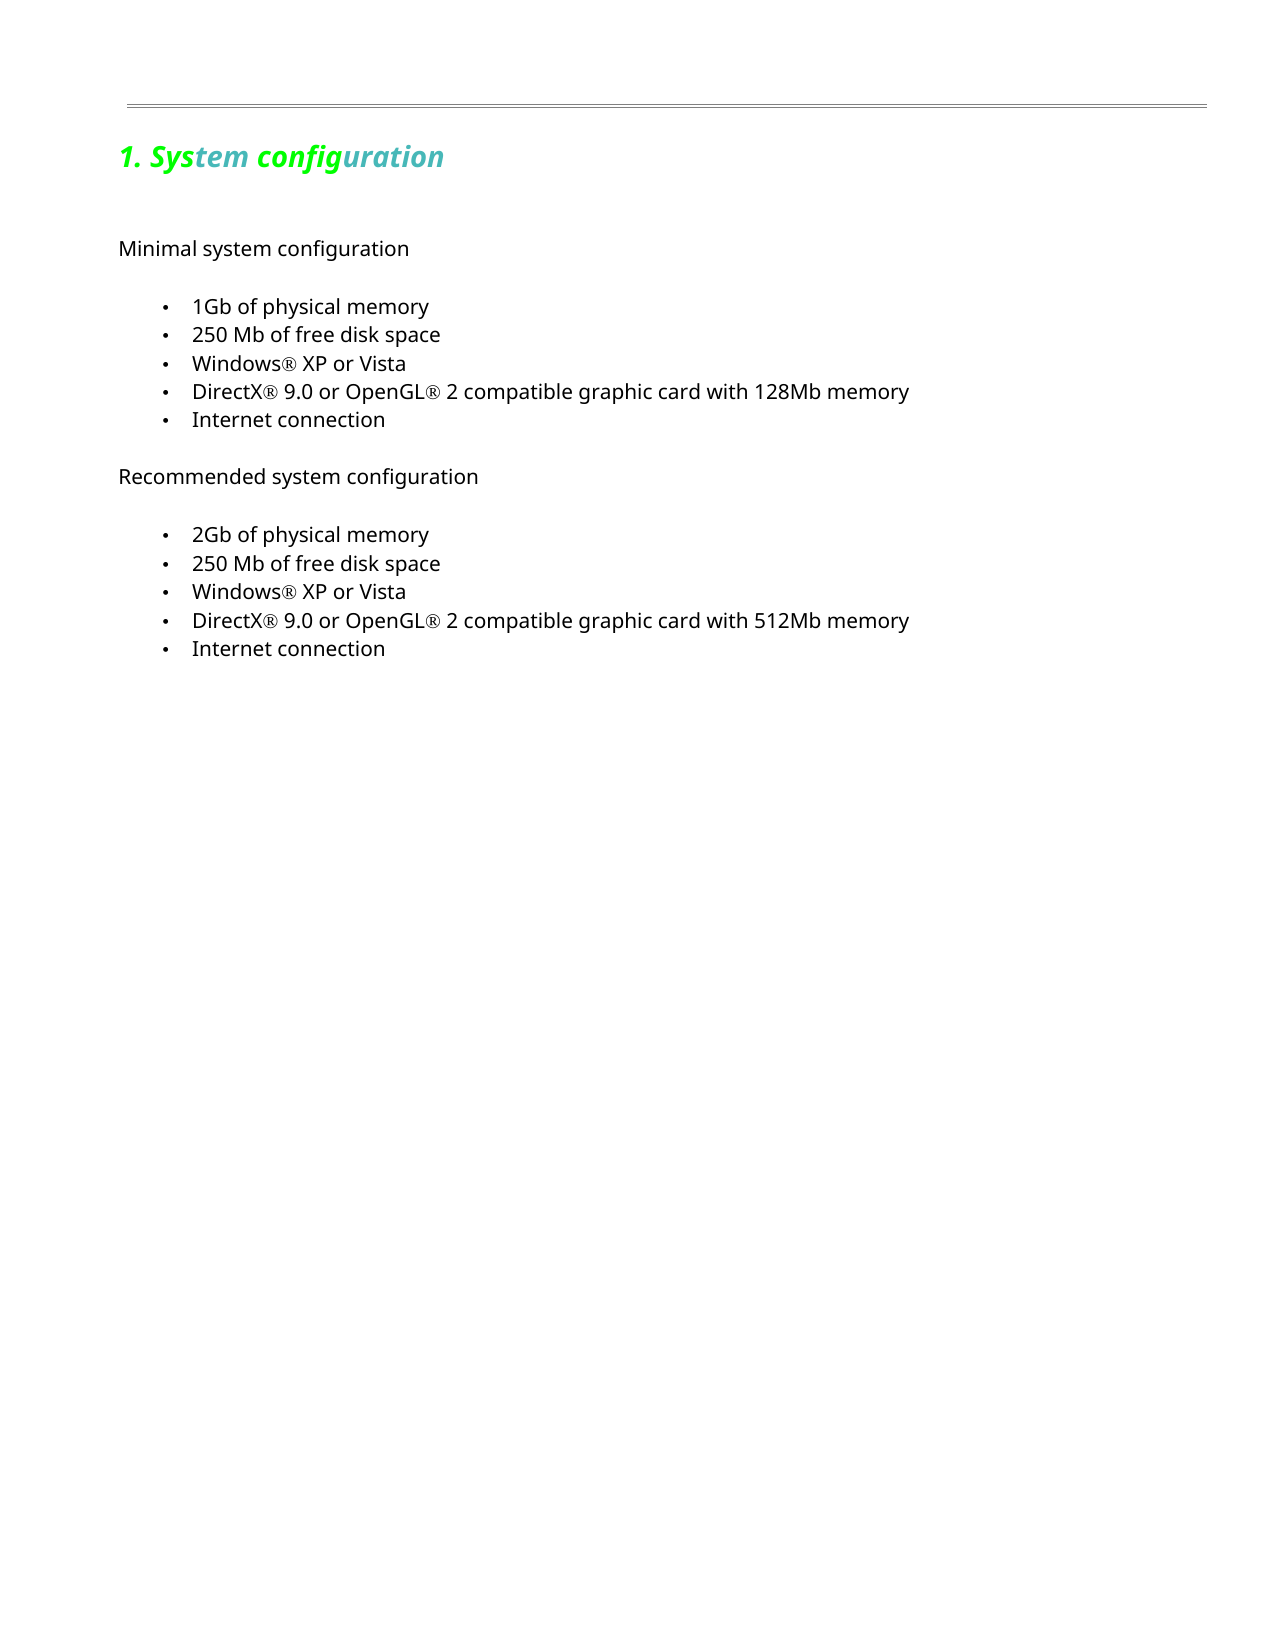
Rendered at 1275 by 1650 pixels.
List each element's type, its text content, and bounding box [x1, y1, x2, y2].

text Minimal system configuration [118, 206, 1216, 262]
list Windows® XP or Vista [162, 349, 1216, 377]
list DirectX® 9.0 or OpenGL® 2 compatible graphic card with 512Mb memory [162, 606, 1216, 634]
list 250 Mb of free disk space [162, 320, 1216, 349]
text 1. System configuration [118, 136, 1216, 176]
list 250 Mb of free disk space [162, 549, 1216, 577]
list Internet connection [162, 634, 1216, 663]
list 2Gb of physical memory [162, 520, 1216, 549]
list 1Gb of physical memory [162, 292, 1216, 320]
list DirectX® 9.0 or OpenGL® 2 compatible graphic card with 128Mb memory [162, 377, 1216, 406]
list Internet connection [162, 406, 1216, 434]
list Windows® XP or Vista [162, 577, 1216, 606]
text Recommended system configuration [118, 462, 1216, 491]
